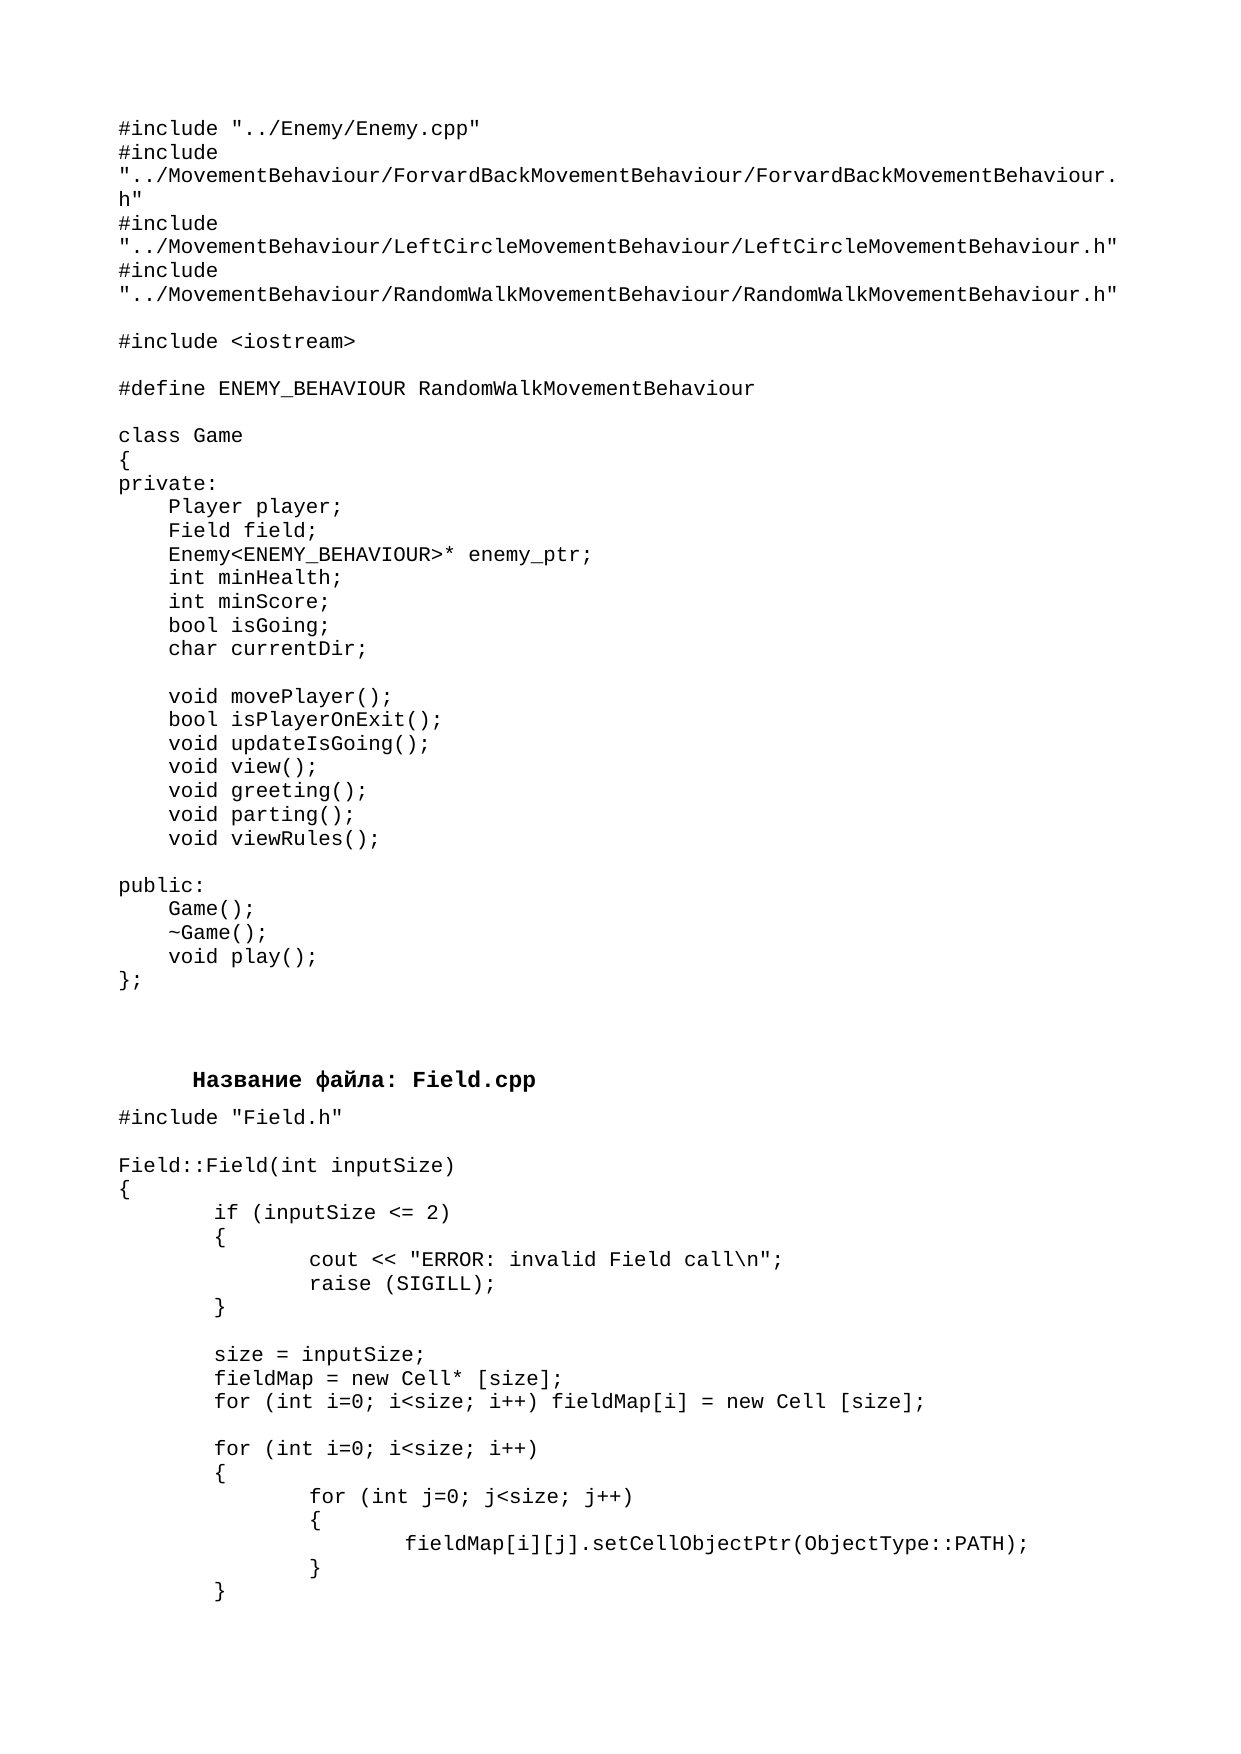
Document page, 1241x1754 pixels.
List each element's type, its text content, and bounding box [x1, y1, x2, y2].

text int minHealth; [118, 567, 1122, 591]
text { [118, 1462, 1122, 1486]
text bool isPlayerOnExit(); [118, 709, 1122, 733]
text public: [118, 875, 1122, 898]
text size = inputSize; [118, 1344, 1122, 1367]
text class Game [118, 426, 1122, 449]
text } [118, 1557, 1122, 1580]
text for (int i=0; i<size; i++) fieldMap[i] = new Cell [size]; [118, 1391, 1122, 1415]
text if (inputSize <= 2) [118, 1202, 1122, 1226]
text Field field; [118, 520, 1122, 544]
text ~Game(); [118, 922, 1122, 946]
text for (int j=0; j<size; j++) [118, 1486, 1122, 1509]
text fieldMap = new Cell* [size]; [118, 1367, 1122, 1391]
text void greeting(); [118, 780, 1122, 804]
text void viewRules(); [118, 827, 1122, 851]
text } [118, 1297, 1122, 1320]
text { [118, 1178, 1122, 1202]
text Название файла: Field.cpp [118, 1068, 1122, 1094]
text Player player; [118, 496, 1122, 520]
text char currentDir; [118, 638, 1122, 662]
text cout << "ERROR: invalid Field call\n"; [118, 1249, 1122, 1273]
text bool isGoing; [118, 615, 1122, 638]
text #include "../MovementBehaviour/ForvardBackMovementBehaviour/ForvardBackMovementBehaviour.h" [118, 142, 1122, 213]
text #include "../Enemy/Enemy.cpp" [118, 118, 1122, 142]
text void parting(); [118, 804, 1122, 827]
text #include "Field.h" [118, 1107, 1122, 1131]
text { [118, 449, 1122, 473]
text { [118, 1509, 1122, 1533]
text } [118, 1580, 1122, 1604]
text #include <iostream> [118, 331, 1122, 354]
text fieldMap[i][j].setCellObjectPtr(ObjectType::PATH); [118, 1533, 1122, 1557]
text raise (SIGILL); [118, 1273, 1122, 1297]
text #include "../MovementBehaviour/LeftCircleMovementBehaviour/LeftCircleMovementBehaviour.h" [118, 213, 1122, 260]
text Enemy<ENEMY_BEHAVIOUR>* enemy_ptr; [118, 544, 1122, 567]
text void updateIsGoing(); [118, 733, 1122, 757]
text void movePlayer(); [118, 686, 1122, 709]
text #include "../MovementBehaviour/RandomWalkMovementBehaviour/RandomWalkMovementBehaviour.h" [118, 260, 1122, 307]
text #define ENEMY_BEHAVIOUR RandomWalkMovementBehaviour [118, 378, 1122, 402]
text void play(); [118, 946, 1122, 969]
text Game(); [118, 898, 1122, 922]
text }; [118, 969, 1122, 993]
text for (int i=0; i<size; i++) [118, 1438, 1122, 1462]
text Field::Field(int inputSize) [118, 1155, 1122, 1178]
text { [118, 1226, 1122, 1249]
text int minScore; [118, 591, 1122, 615]
text private: [118, 473, 1122, 496]
text void view(); [118, 757, 1122, 780]
